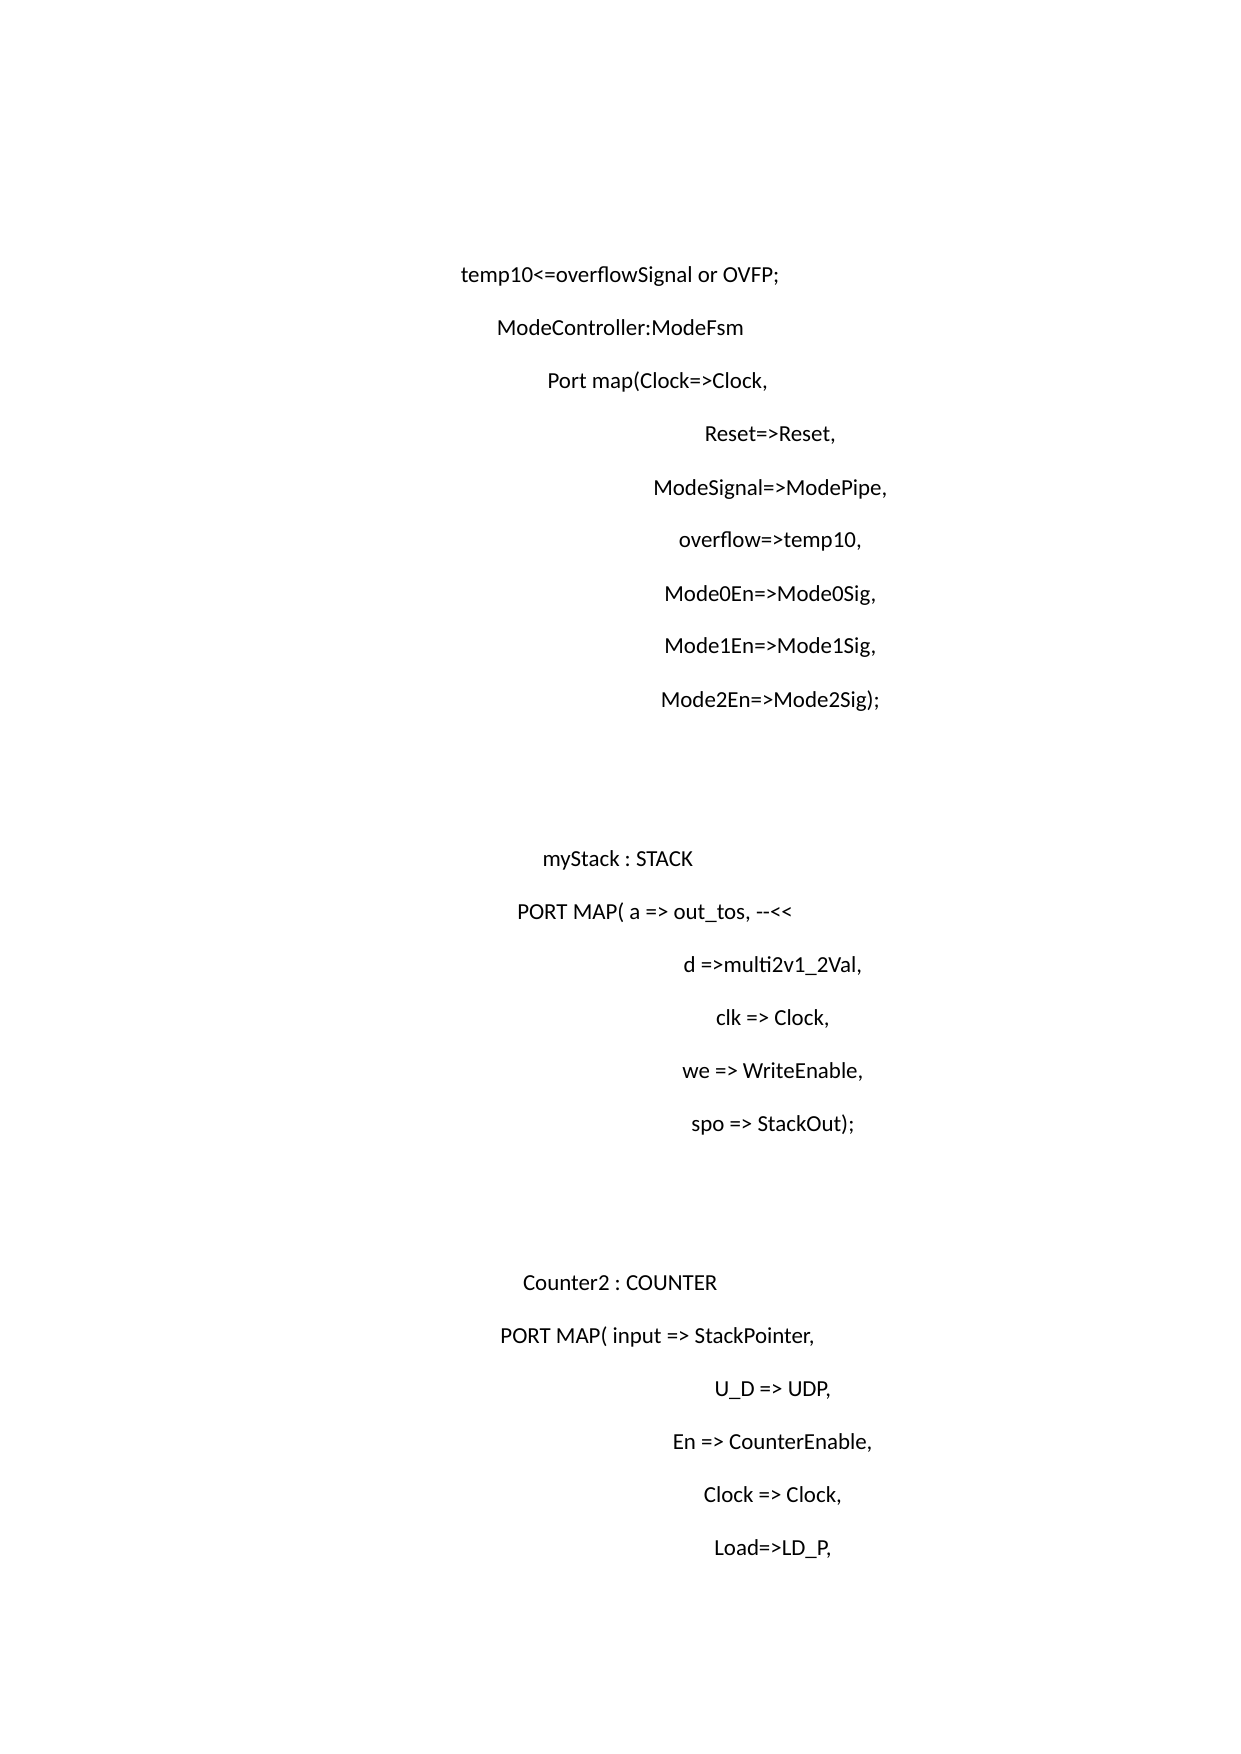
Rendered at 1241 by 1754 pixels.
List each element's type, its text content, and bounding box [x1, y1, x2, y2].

text spo => StackOut); [187, 1109, 1053, 1137]
text En => CounterEnable, [187, 1427, 1053, 1455]
text myStack : STACK [187, 844, 1053, 872]
text overflow=>temp10, [187, 526, 1053, 554]
text ModeController:ModeFsm [187, 313, 1053, 342]
text Mode1En=>Mode1Sig, [187, 632, 1053, 660]
text clk => Clock, [187, 1003, 1053, 1031]
text Mode0En=>Mode0Sig, [187, 579, 1053, 607]
text we => WriteEnable, [187, 1056, 1053, 1084]
text Mode2En=>Mode2Sig); [187, 685, 1053, 713]
text temp10<=overflowSignal or OVFP; [187, 261, 1053, 288]
text PORT MAP( a => out_tos, --<< [187, 897, 1053, 925]
text PORT MAP( input => StackPointer, [187, 1321, 1053, 1349]
text Load=>LD_P, [187, 1533, 1053, 1561]
text Port map(Clock=>Clock, [187, 367, 1053, 394]
text Counter2 : COUNTER [187, 1268, 1053, 1296]
text U_D => UDP, [187, 1374, 1053, 1402]
text Reset=>Reset, [187, 419, 1053, 448]
text Clock => Clock, [187, 1480, 1053, 1508]
text d =>multi2v1_2Val, [187, 950, 1053, 978]
text ModeSignal=>ModePipe, [187, 473, 1053, 501]
